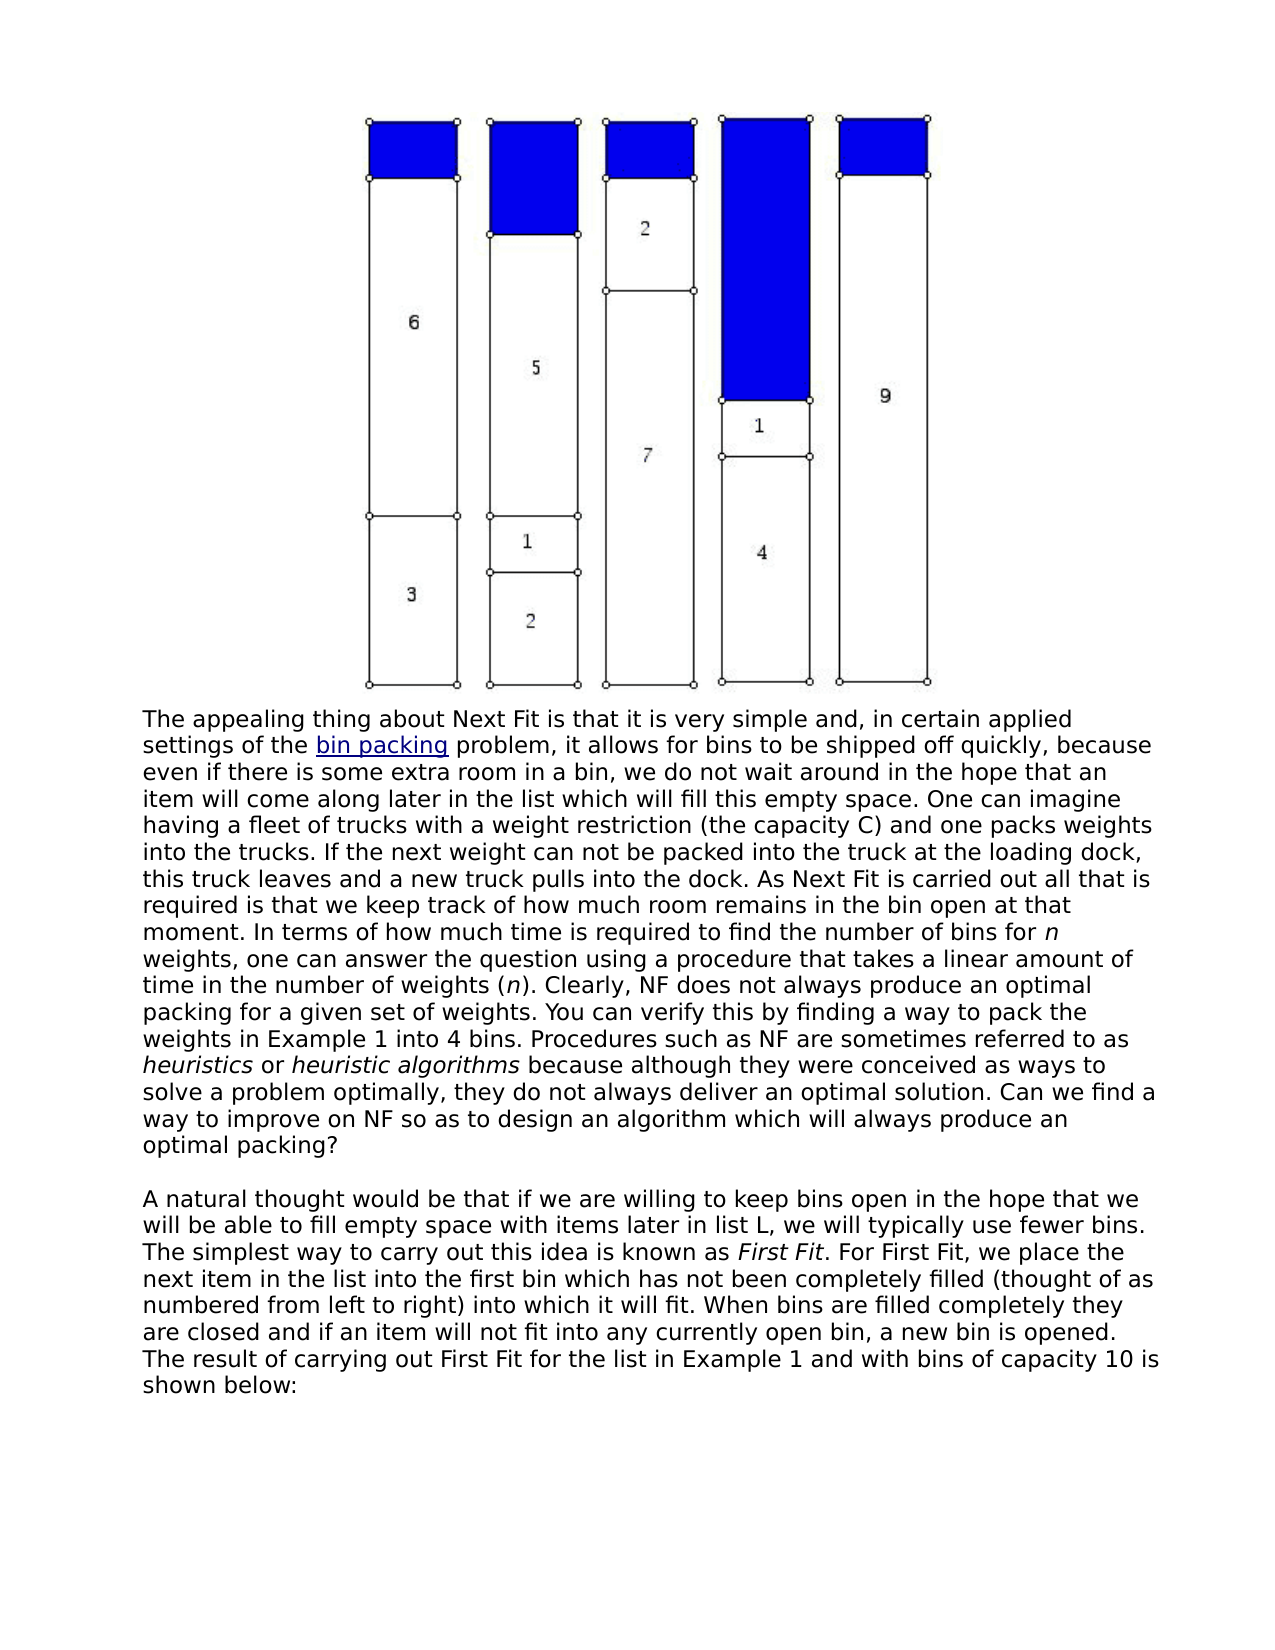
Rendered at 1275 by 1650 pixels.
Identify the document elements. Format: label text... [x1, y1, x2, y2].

picture [361, 112, 944, 697]
text The appealing thing about Next Fit is that it is very simple and, in certain applied settings of the bin packing problem, it allows for bins to be shipped off quickly, because even if there is some extra room in a bin, we do not wait around in the hope that an item will come along later in the list which will fill this empty space. One can imagine having a fleet of trucks with a weight restriction (the capacity C) and one packs weights into the trucks. If the next weight can not be packed into the truck at the loading dock, this truck leaves and a new truck pulls into the dock. As Next Fit is carried out all that is required is that we keep track of how much room remains in the bin open at that moment. In terms of how much time is required to find the number of bins for n weights, one can answer the question using a procedure that takes a linear amount of time in the number of weights (n). Clearly, NF does not always produce an optimal packing for a given set of weights. You can verify this by finding a way to pack the weights in Example 1 into 4 bins. Procedures such as NF are sometimes referred to as heuristics or heuristic algorithms because although they were conceived as ways to solve a problem optimally, they do not always deliver an optimal solution. Can we find a way to improve on NF so as to design an algorithm which will always produce an optimal packing? A natural thought would be that if we are willing to keep bins open in the hope that we will be able to fill empty space with items later in list L, we will typically use fewer bins. The simplest way to carry out this idea is known as First Fit. For First Fit, we place the next item in the list into the first bin which has not been completely filled (thought of as numbered from left to right) into which it will fit. When bins are filled completely they are closed and if an item will not fit into any currently open bin, a new bin is opened. The result of carrying out First Fit for the list in Example 1 and with bins of capacity 10 is shown below: [142, 706, 1162, 1452]
